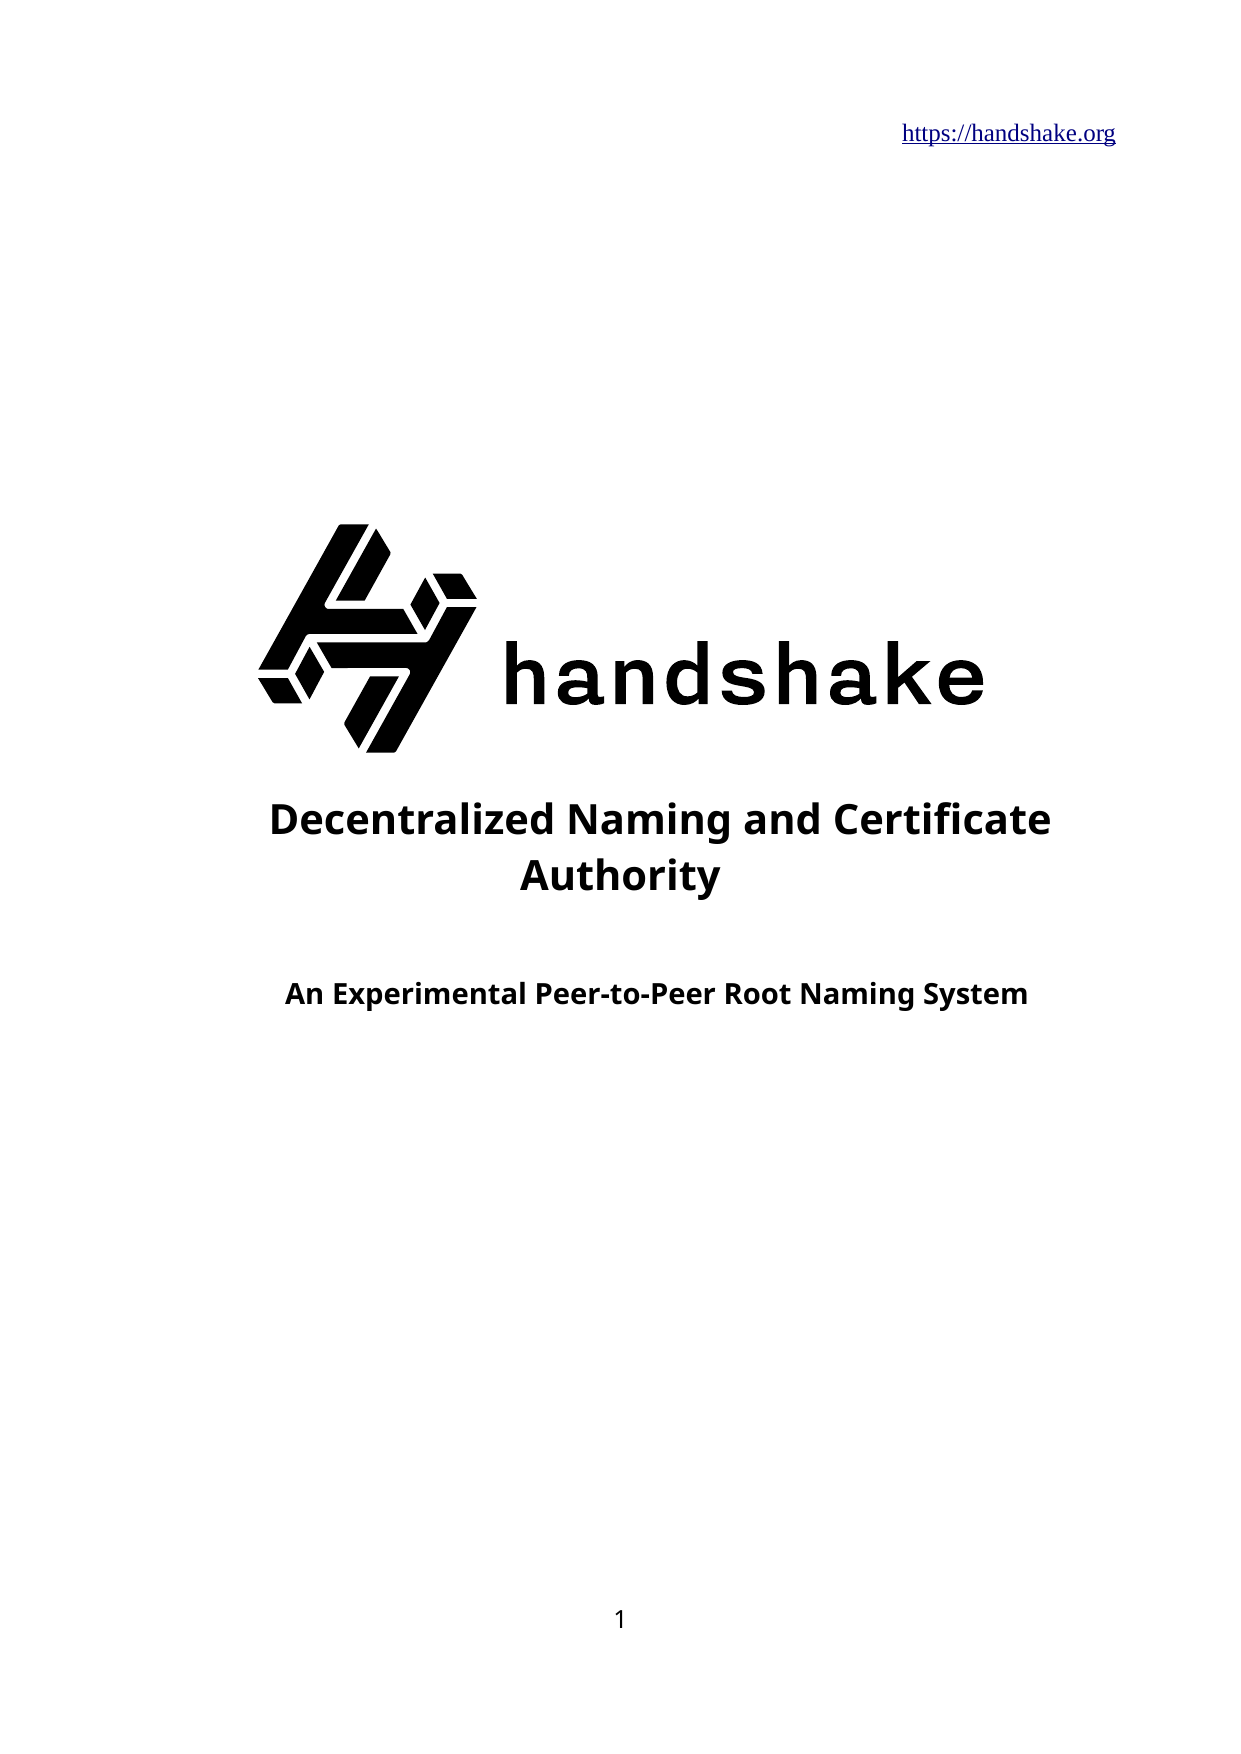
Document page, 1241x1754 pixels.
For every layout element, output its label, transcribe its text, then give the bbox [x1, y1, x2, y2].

text An Experimental Peer-to-Peer Root Naming System [118, 903, 1122, 1017]
text Decentralized Naming and Certificate Authority [118, 517, 1122, 903]
